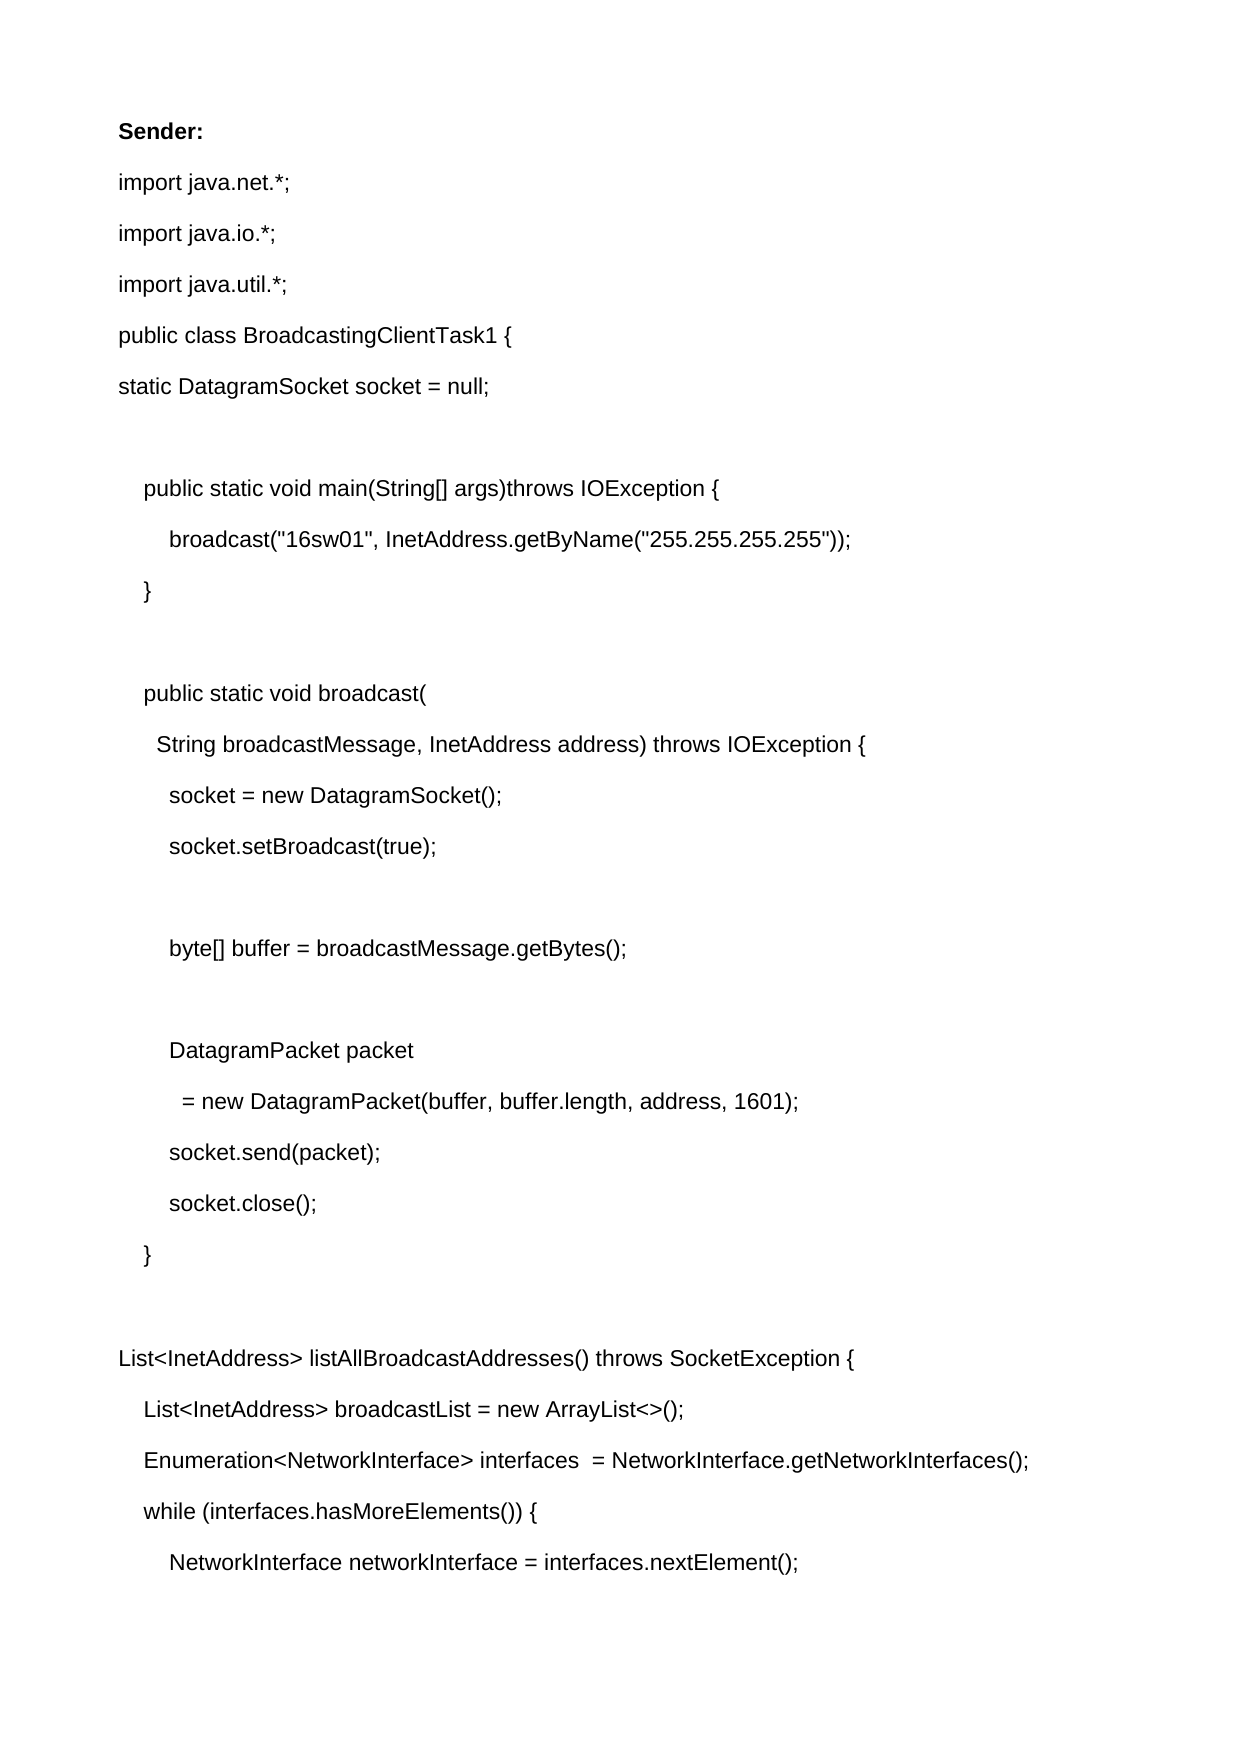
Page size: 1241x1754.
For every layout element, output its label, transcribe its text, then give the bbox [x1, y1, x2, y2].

text List<InetAddress> listAllBroadcastAddresses() throws SocketException { [118, 1345, 1122, 1371]
text broadcast("16sw01", InetAddress.getByName("255.255.255.255")); [118, 526, 1122, 553]
text import java.io.*; [118, 220, 1122, 247]
text Enumeration<NetworkInterface> interfaces = NetworkInterface.getNetworkInterfaces(); [118, 1447, 1122, 1473]
text import java.util.*; [118, 271, 1122, 298]
text public static void main(String[] args)throws IOException { [118, 475, 1122, 502]
text NetworkInterface networkInterface = interfaces.nextElement(); [118, 1549, 1122, 1576]
text List<InetAddress> broadcastList = new ArrayList<>(); [118, 1396, 1122, 1422]
text DatagramPacket packet [118, 1037, 1122, 1063]
text byte[] buffer = broadcastMessage.getBytes(); [118, 935, 1122, 961]
text socket = new DatagramSocket(); [118, 782, 1122, 808]
text = new DatagramPacket(buffer, buffer.length, address, 1601); [118, 1088, 1122, 1114]
text static DatagramSocket socket = null; [118, 373, 1122, 400]
text while (interfaces.hasMoreElements()) { [118, 1498, 1122, 1524]
text public static void broadcast( [118, 679, 1122, 706]
text public class BroadcastingClientTask1 { [118, 322, 1122, 349]
text socket.close(); [118, 1190, 1122, 1216]
text Sender: [118, 118, 1122, 144]
text } [118, 1241, 1122, 1267]
text String broadcastMessage, InetAddress address) throws IOException { [118, 731, 1122, 757]
text import java.net.*; [118, 169, 1122, 196]
text socket.send(packet); [118, 1139, 1122, 1165]
text socket.setBroadcast(true); [118, 833, 1122, 859]
text } [118, 577, 1122, 604]
